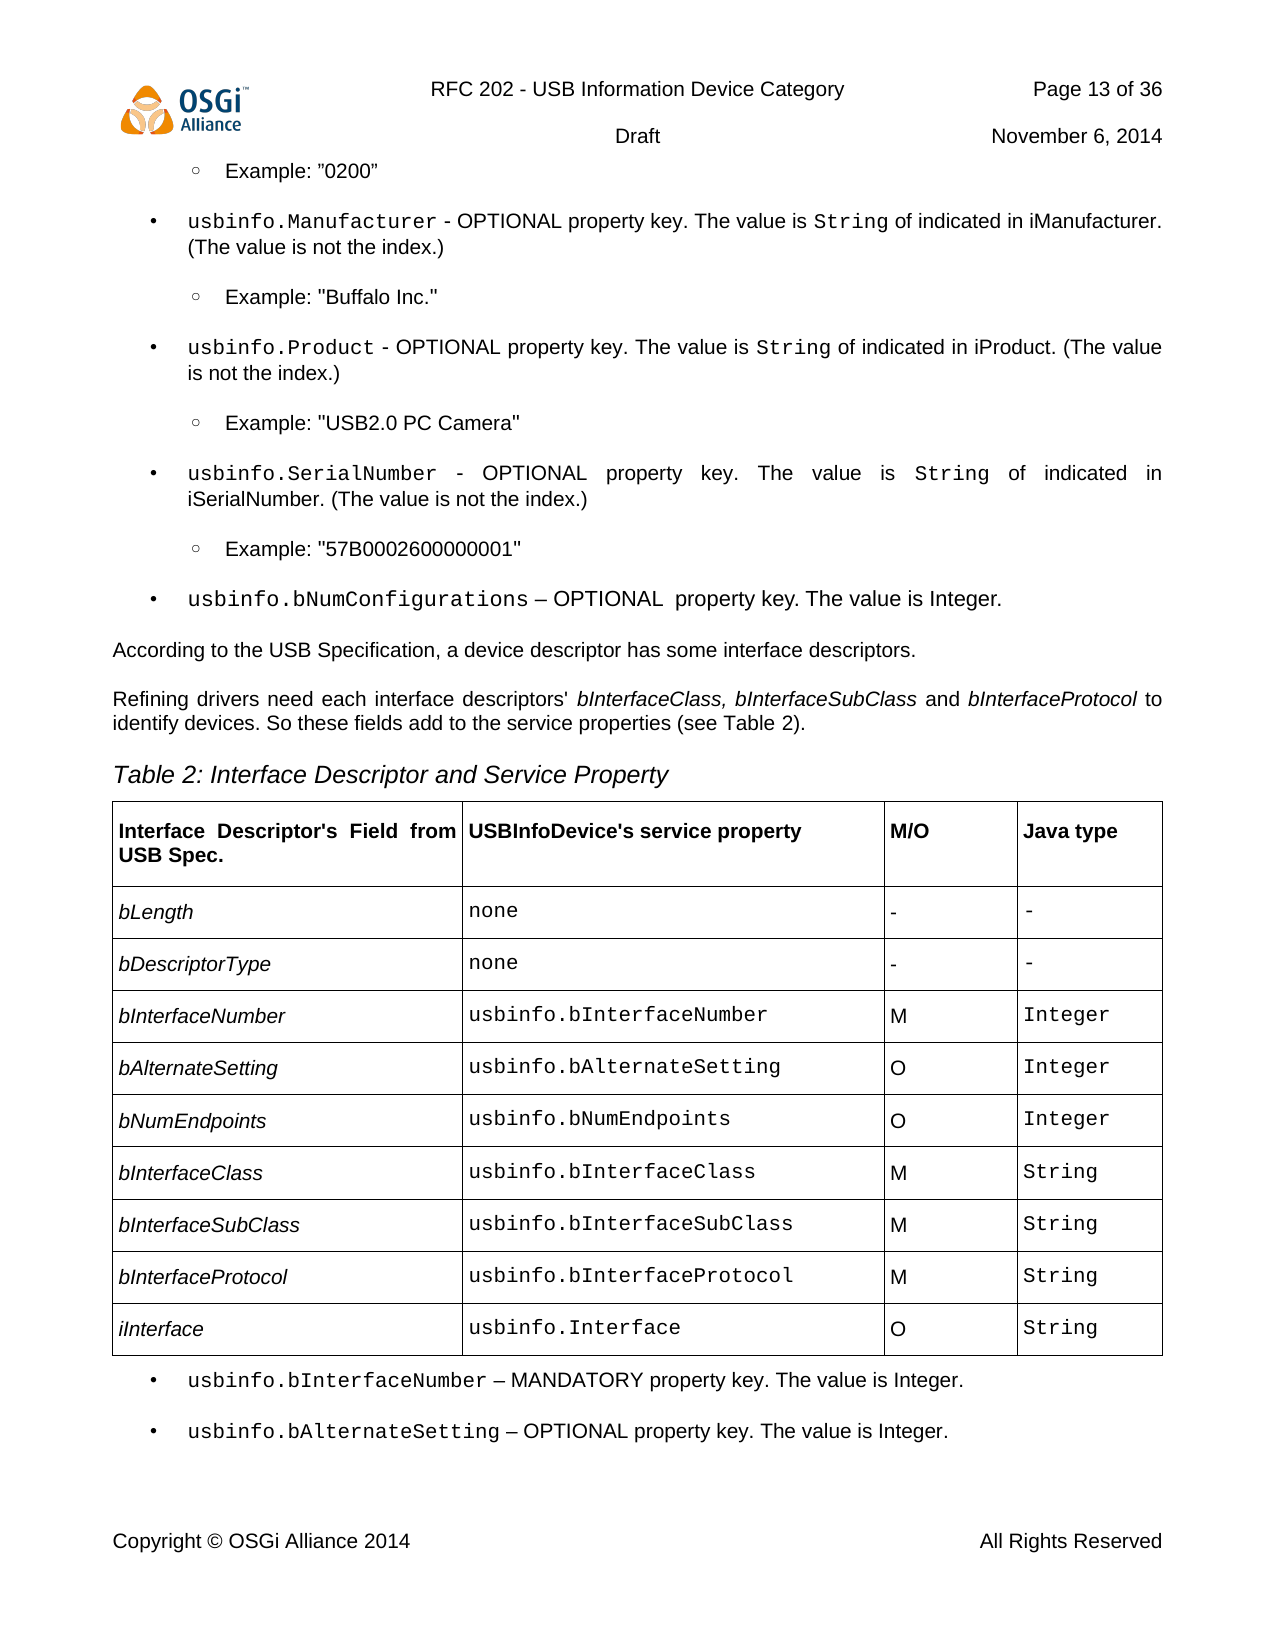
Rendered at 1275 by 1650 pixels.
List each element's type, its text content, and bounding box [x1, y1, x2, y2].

table_cell usbinfo.bInterfaceNumber [463, 991, 884, 1042]
table_cell String [1018, 1252, 1162, 1303]
picture [113, 78, 257, 142]
table_cell - [1018, 887, 1162, 938]
table_cell bInterfaceNumber [113, 991, 462, 1042]
table_header USBInfoDevice's service property [463, 802, 884, 886]
table_cell O [885, 1095, 1017, 1146]
table_cell - [1018, 939, 1162, 990]
list usbinfo.bNumConfigurations – OPTIONAL property key. The value is Integer. [150, 586, 1162, 613]
table_cell usbinfo.Interface [463, 1304, 884, 1355]
table_cell bInterfaceClass [113, 1147, 462, 1199]
table_cell bInterfaceProtocol [113, 1252, 462, 1303]
list usbinfo.bAlternateSetting – OPTIONAL property key. The value is Integer. [150, 1419, 1162, 1444]
text Table 2: Interface Descriptor and Service Property [112, 760, 1162, 788]
table_cell - [885, 939, 1017, 990]
list usbinfo.Product - OPTIONAL property key. The value is String of indicated in iProduct. (The value is not the index.) [150, 334, 1162, 385]
text Refining drivers need each interface descriptors' bInterfaceClass, bInterfaceSubClass and bInterfaceProtocol to identify devices. So these fields add to the service properties (see Table 2). [112, 687, 1162, 735]
table_cell Integer [1018, 1043, 1162, 1094]
table_cell none [463, 887, 884, 938]
table_cell M [885, 1147, 1017, 1199]
table_cell Integer [1018, 1095, 1162, 1146]
table_header M/O [885, 802, 1017, 886]
table_cell M [885, 1252, 1017, 1303]
table_cell iInterface [113, 1304, 462, 1355]
table_cell M [885, 1200, 1017, 1251]
table_cell bLength [113, 887, 462, 938]
table_cell usbinfo.bNumEndpoints [463, 1095, 884, 1146]
table_cell O [885, 1304, 1017, 1355]
list Example: "57B0002600000001" [187, 536, 1162, 561]
table_cell bAlternateSetting [113, 1043, 462, 1094]
table_cell String [1018, 1304, 1162, 1355]
text According to the USB Specification, a device descriptor has some interface descriptors. [112, 638, 1162, 662]
table_cell - [885, 887, 1017, 938]
table_header Interface Descriptor's Field from USB Spec. [113, 802, 462, 886]
table_cell String [1018, 1147, 1162, 1199]
table_cell none [463, 939, 884, 990]
list Example: ”0200” [187, 159, 1162, 183]
list usbinfo.bInterfaceNumber – MANDATORY property key. The value is Integer. [150, 1368, 1162, 1394]
table_cell M [885, 991, 1017, 1042]
table_cell usbinfo.bAlternateSetting [463, 1043, 884, 1094]
list Example: "USB2.0 PC Camera" [187, 410, 1162, 435]
table_cell usbinfo.bInterfaceSubClass [463, 1200, 884, 1251]
table_cell bNumEndpoints [113, 1095, 462, 1146]
table_cell bDescriptorType [113, 939, 462, 990]
list usbinfo.Manufacturer - OPTIONAL property key. The value is String of indicated in iManufacturer. (The value is not the index.) [150, 208, 1162, 259]
table_cell O [885, 1043, 1017, 1094]
table_cell Integer [1018, 991, 1162, 1042]
table_cell usbinfo.bInterfaceProtocol [463, 1252, 884, 1303]
table_cell String [1018, 1200, 1162, 1251]
table_cell bInterfaceSubClass [113, 1200, 462, 1251]
list Example: "Buffalo Inc." [187, 284, 1162, 309]
table_header Java type [1018, 802, 1162, 886]
list usbinfo.SerialNumber - OPTIONAL property key. The value is String of indicated in iSerialNumber. (The value is not the index.) [150, 460, 1162, 511]
table_cell usbinfo.bInterfaceClass [463, 1147, 884, 1199]
